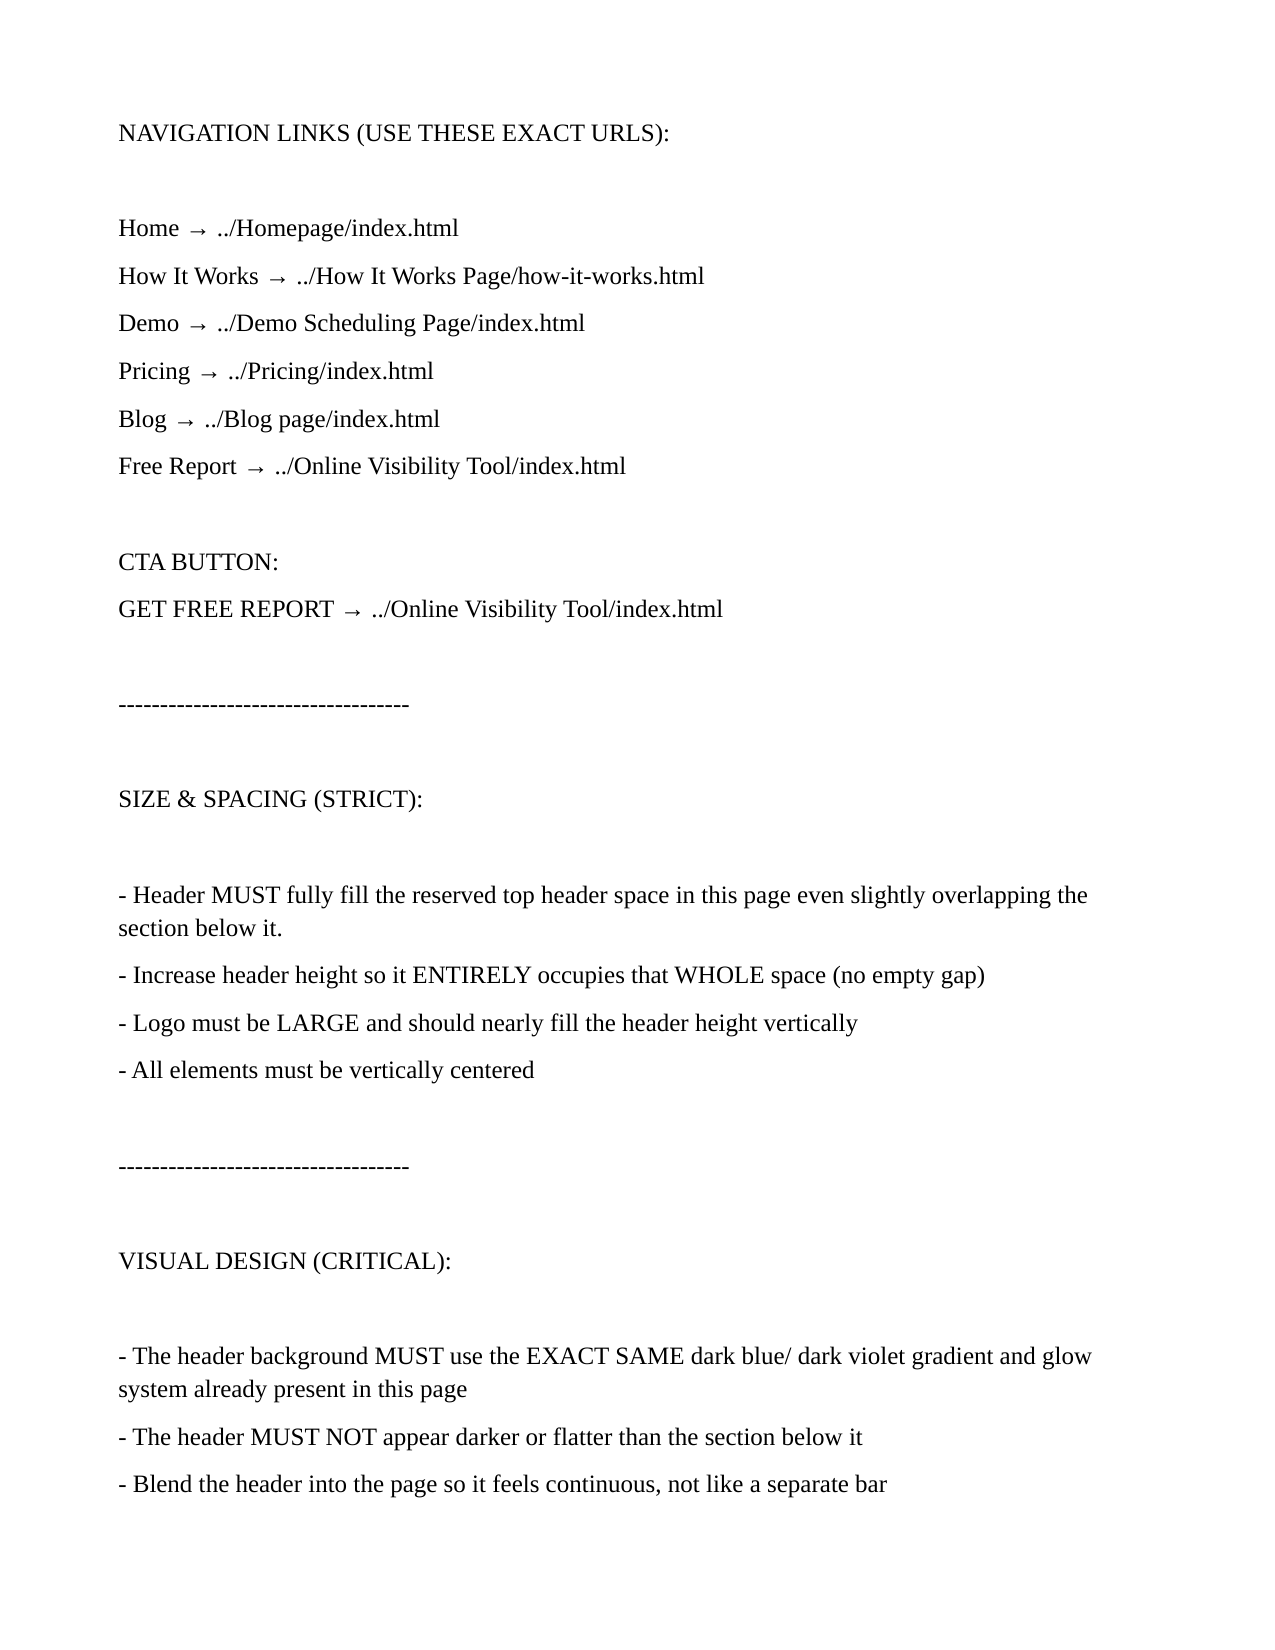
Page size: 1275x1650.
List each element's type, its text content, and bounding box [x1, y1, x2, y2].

text How It Works → ../How It Works Page/how-it-works.html [118, 261, 1157, 290]
text - Logo must be LARGE and should nearly fill the header height vertically [118, 1008, 1157, 1037]
text NAVIGATION LINKS (USE THESE EXACT URLS): [118, 118, 1157, 147]
text - All elements must be vertically centered [118, 1056, 1157, 1084]
text VISUAL DESIGN (CRITICAL): [118, 1246, 1157, 1275]
text - The header background MUST use the EXACT SAME dark blue/ dark violet gradient and glow system already present in this page [118, 1341, 1157, 1403]
text - The header MUST NOT appear darker or flatter than the section below it [118, 1422, 1157, 1451]
text SIZE & SPACING (STRICT): [118, 784, 1157, 813]
text - Increase header height so it ENTIRELY occupies that WHOLE space (no empty gap) [118, 960, 1157, 989]
text Demo → ../Demo Scheduling Page/index.html [118, 308, 1157, 337]
text Home → ../Homepage/index.html [118, 213, 1157, 242]
text - Header MUST fully fill the reserved top header space in this page even slightly overlapping the section below it. [118, 880, 1157, 942]
text Blog → ../Blog page/index.html [118, 404, 1157, 432]
text Free Report → ../Online Visibility Tool/index.html [118, 451, 1157, 480]
text - Blend the header into the page so it feels continuous, not like a separate bar [118, 1469, 1157, 1498]
text ----------------------------------- [118, 1151, 1157, 1179]
text ----------------------------------- [118, 689, 1157, 718]
text GET FREE REPORT → ../Online Visibility Tool/index.html [118, 594, 1157, 623]
text CTA BUTTON: [118, 547, 1157, 575]
text Pricing → ../Pricing/index.html [118, 356, 1157, 385]
